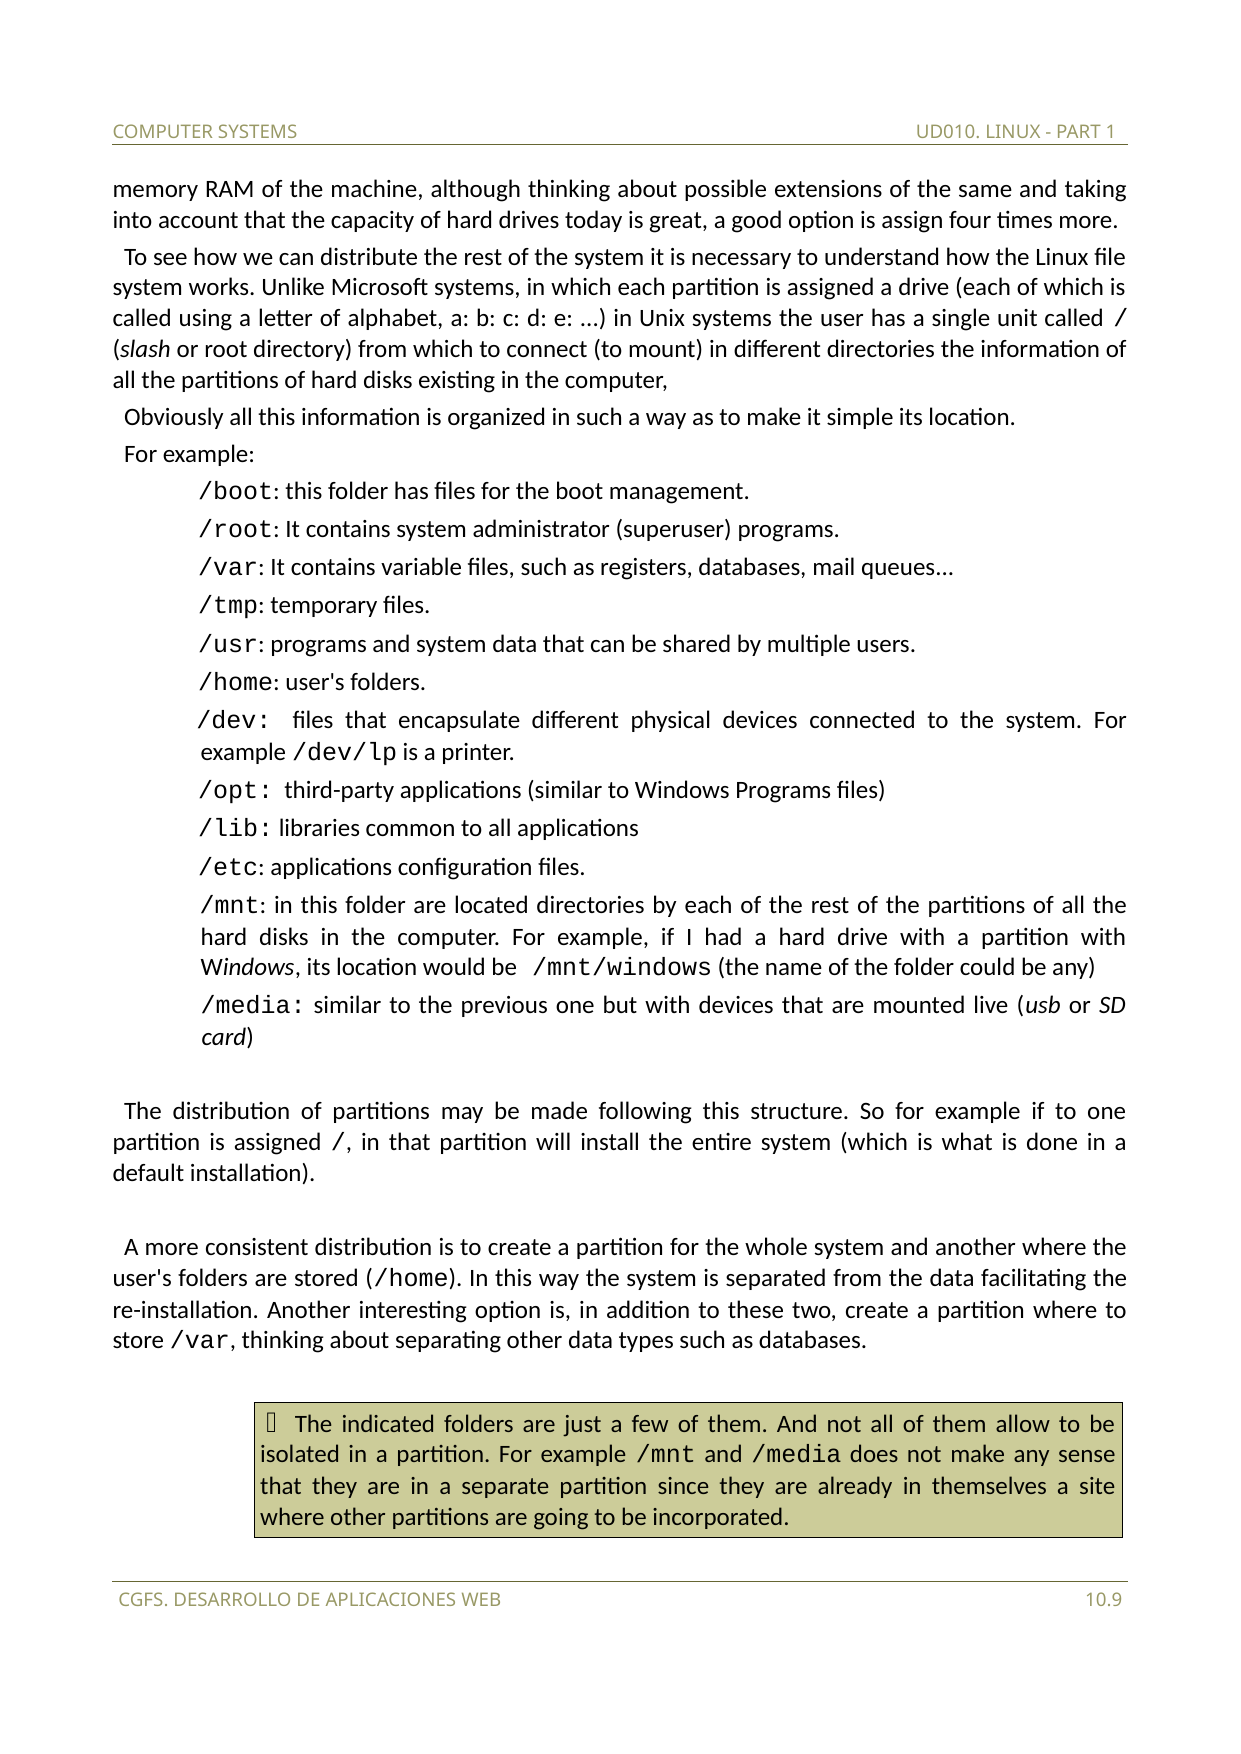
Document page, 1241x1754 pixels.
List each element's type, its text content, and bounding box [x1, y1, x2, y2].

text To see how we can distribute the rest of the system it is necessary to understand how the Linux file system works. Unlike Microsoft systems, in which each partition is assigned a drive (each of which is called using a letter of alphabet, a: b: c: d: e: ...) in Unix systems the user has a single unit called / (slash or root directory) from which to connect (to mount) in different directories the information of all the partitions of hard disks existing in the computer, [112, 241, 1128, 394]
text The distribution of partitions may be made following this structure. So for example if to one partition is assigned /, in that partition will install the entire system (which is what is done in a default installation). [112, 1095, 1128, 1188]
text /media: similar to the previous one but with devices that are mounted live (usb or SD card) [200, 989, 1128, 1052]
text A more consistent distribution is to create a partition for the whole system and another where the user's folders are stored (/home). In this way the system is separated from the data facilitating the re-installation. Another interesting option is, in addition to these two, create a partition where to store /var, thinking about separating other data types such as databases. [112, 1232, 1128, 1356]
text /mnt: in this folder are located directories by each of the rest of the partitions of all the hard disks in the computer. For example, if I had a hard drive with a partition with Windows, its location would be /mnt/windows (the name of the folder could be any) [199, 889, 1128, 983]
text /root: It contains system administrator (superuser) programs. [186, 513, 1128, 545]
text /opt: third-party applications (similar to Windows Programs files) [186, 774, 1128, 806]
text For example: [112, 438, 1128, 468]
text  The indicated folders are just a few of them. And not all of them allow to be isolated in a partition. For example /mnt and /media does not make any sense that they are in a separate partition since they are already in themselves a site where other partitions are going to be incorporated. [255, 1403, 1122, 1537]
text /tmp: temporary files. [186, 590, 1128, 621]
text Obviously all this information is organized in such a way as to make it simple its location. [112, 401, 1128, 432]
text /etc: applications configuration files. [186, 851, 1128, 883]
text /lib: libraries common to all applications [186, 813, 1128, 844]
text /usr: programs and system data that can be shared by multiple users. [186, 628, 1128, 660]
text /var: It contains variable files, such as registers, databases, mail queues... [186, 551, 1128, 583]
text /boot: this folder has files for the boot management. [186, 475, 1128, 507]
text memory RAM of the machine, although thinking about possible extensions of the same and taking into account that the capacity of hard drives today is great, a good option is assign four times more. [112, 173, 1128, 234]
text /dev: files that encapsulate different physical devices connected to the system. For example /dev/lp is a printer. [196, 704, 1128, 768]
text /home: user's folders. [186, 666, 1128, 698]
